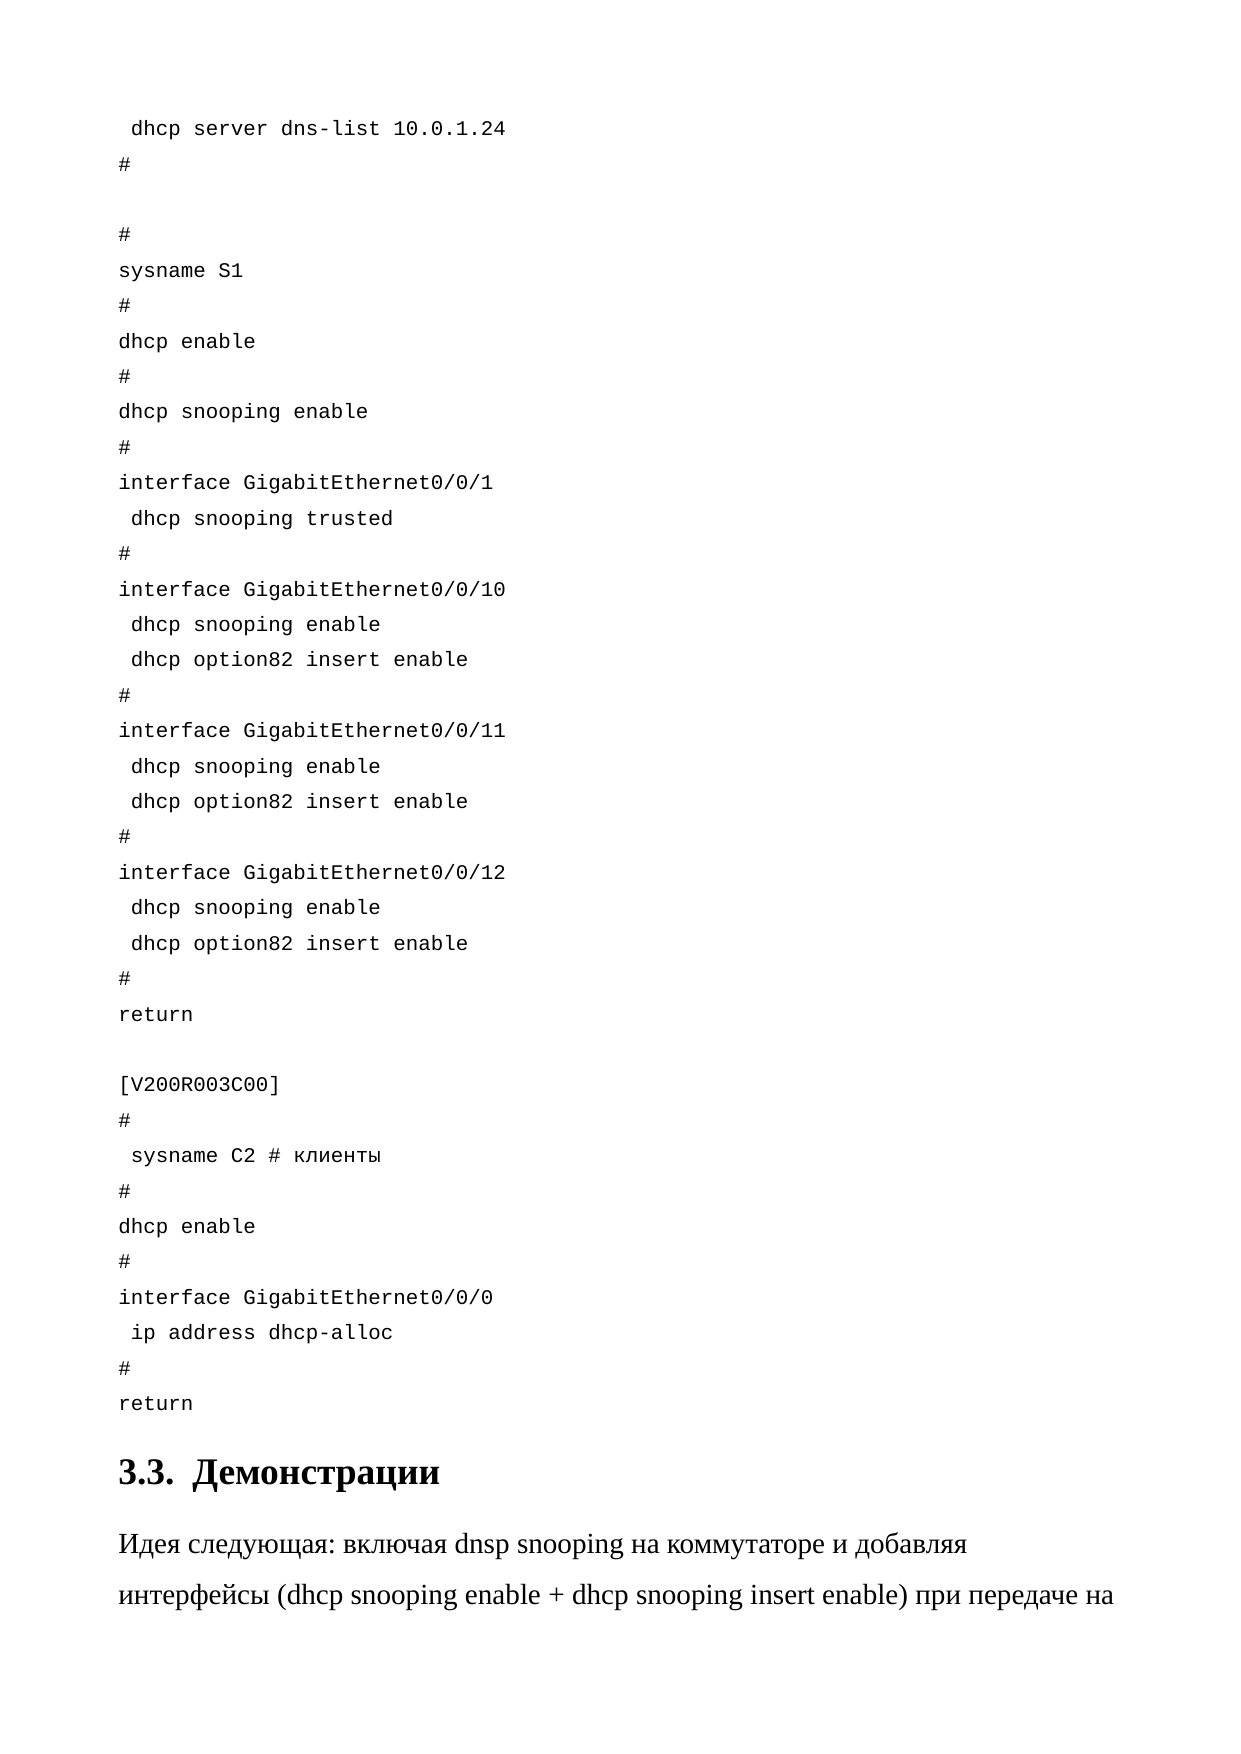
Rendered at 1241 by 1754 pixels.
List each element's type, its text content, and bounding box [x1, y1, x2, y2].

text # [118, 437, 1122, 461]
text # [118, 1358, 1122, 1381]
text # [118, 685, 1122, 708]
text dhcp server dns-list 10.0.1.24 [118, 118, 1122, 142]
text interface GigabitEthernet0/0/12 [118, 862, 1122, 886]
text dhcp snooping enable [118, 756, 1122, 779]
text # [118, 153, 1122, 177]
text # [118, 366, 1122, 390]
text # [118, 1110, 1122, 1133]
text sysname C2 # клиенты [118, 1145, 1122, 1169]
text # [118, 295, 1122, 319]
text # [118, 968, 1122, 992]
text # [118, 1251, 1122, 1275]
text dhcp option82 insert enable [118, 791, 1122, 815]
text Идея следующая: включая dnsp snooping на коммутаторе и добавляя интерфейсы (dhcp snooping enable + dhcp snooping insert enable) при передаче на [118, 1527, 1122, 1610]
text # [118, 543, 1122, 567]
text interface GigabitEthernet0/0/10 [118, 578, 1122, 602]
text sysname S1 [118, 260, 1122, 283]
text # [118, 224, 1122, 248]
text [V200R003C00] [118, 1074, 1122, 1098]
text interface GigabitEthernet0/0/11 [118, 720, 1122, 744]
text dhcp option82 insert enable [118, 933, 1122, 956]
text dhcp snooping enable [118, 401, 1122, 425]
text dhcp snooping enable [118, 897, 1122, 921]
text dhcp enable [118, 1216, 1122, 1240]
text return [118, 1393, 1122, 1417]
text dhcp snooping trusted [118, 508, 1122, 531]
text dhcp snooping enable [118, 614, 1122, 638]
text # [118, 1181, 1122, 1204]
subtitle Демонстрации [118, 1449, 1122, 1492]
text dhcp enable [118, 331, 1122, 354]
text dhcp option82 insert enable [118, 649, 1122, 673]
text interface GigabitEthernet0/0/0 [118, 1287, 1122, 1311]
text return [118, 1003, 1122, 1027]
text interface GigabitEthernet0/0/1 [118, 472, 1122, 496]
text # [118, 826, 1122, 850]
text ip address dhcp-alloc [118, 1322, 1122, 1346]
